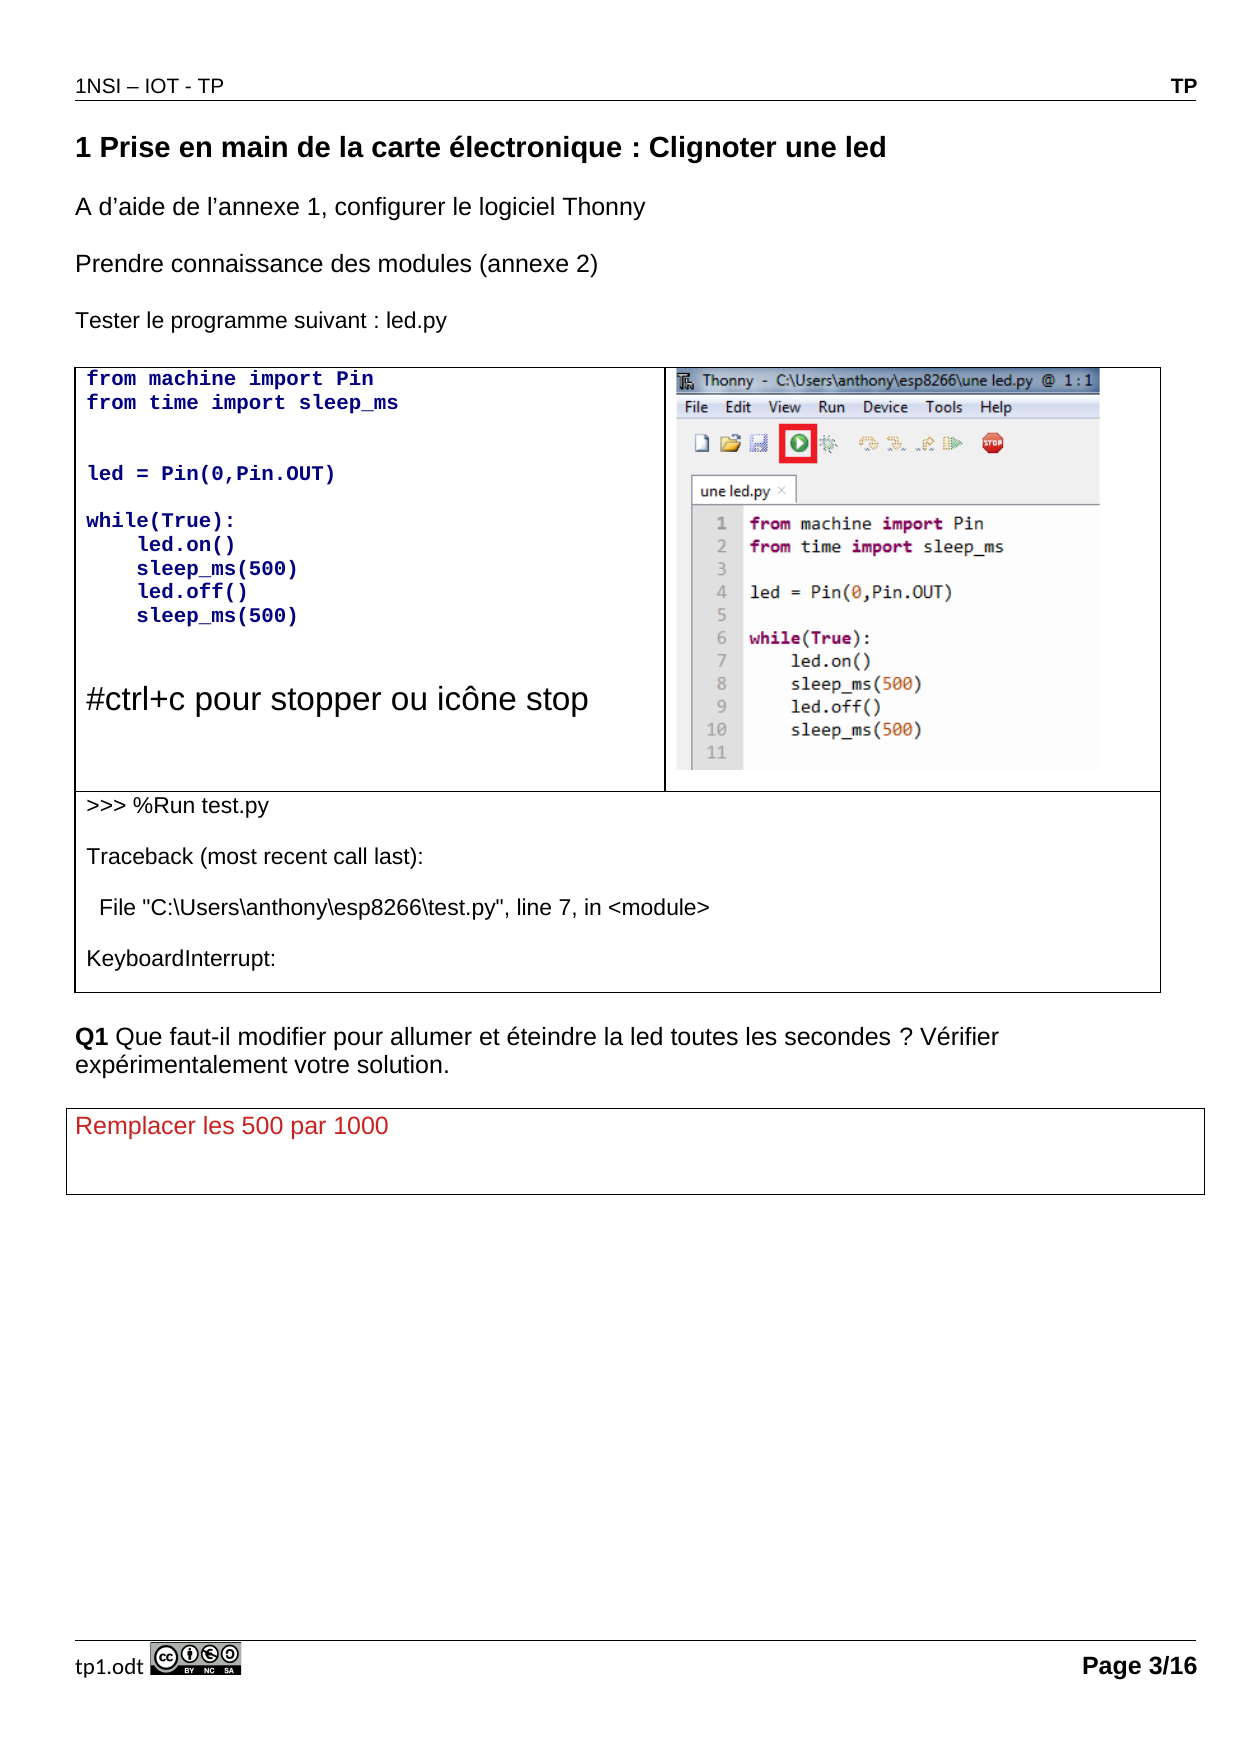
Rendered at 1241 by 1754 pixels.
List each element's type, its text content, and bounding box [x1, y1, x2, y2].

text A d’aide de l’annexe 1, configurer le logiciel Thonny [75, 192, 1196, 221]
text 1 Prise en main de la carte électronique : Clignoter une led [75, 129, 1196, 163]
table_header [666, 368, 1160, 791]
text Tester le programme suivant : led.py [75, 307, 1196, 333]
picture [150, 1642, 242, 1675]
text Q1 Que faut-il modifier pour allumer et éteindre la led toutes les secondes ? Vérifier expérimentalement votre solution. [75, 1022, 1196, 1079]
text Prendre connaissance des modules (annexe 2) [75, 249, 1196, 278]
table_header from machine import Pin from time import sleep_ms led = Pin(0,Pin.OUT) while(True): led.on() sleep_ms(500) led.off() sleep_ms(500) #ctrl+c pour stopper ou icône stop [76, 368, 664, 791]
text Remplacer les 500 par 1000 [67, 1109, 1204, 1140]
table_cell >>> %Run test.py Traceback (most recent call last): File "C:\Users\anthony\esp8266\test.py", line 7, in <module> KeyboardInterrupt: [76, 792, 1160, 992]
